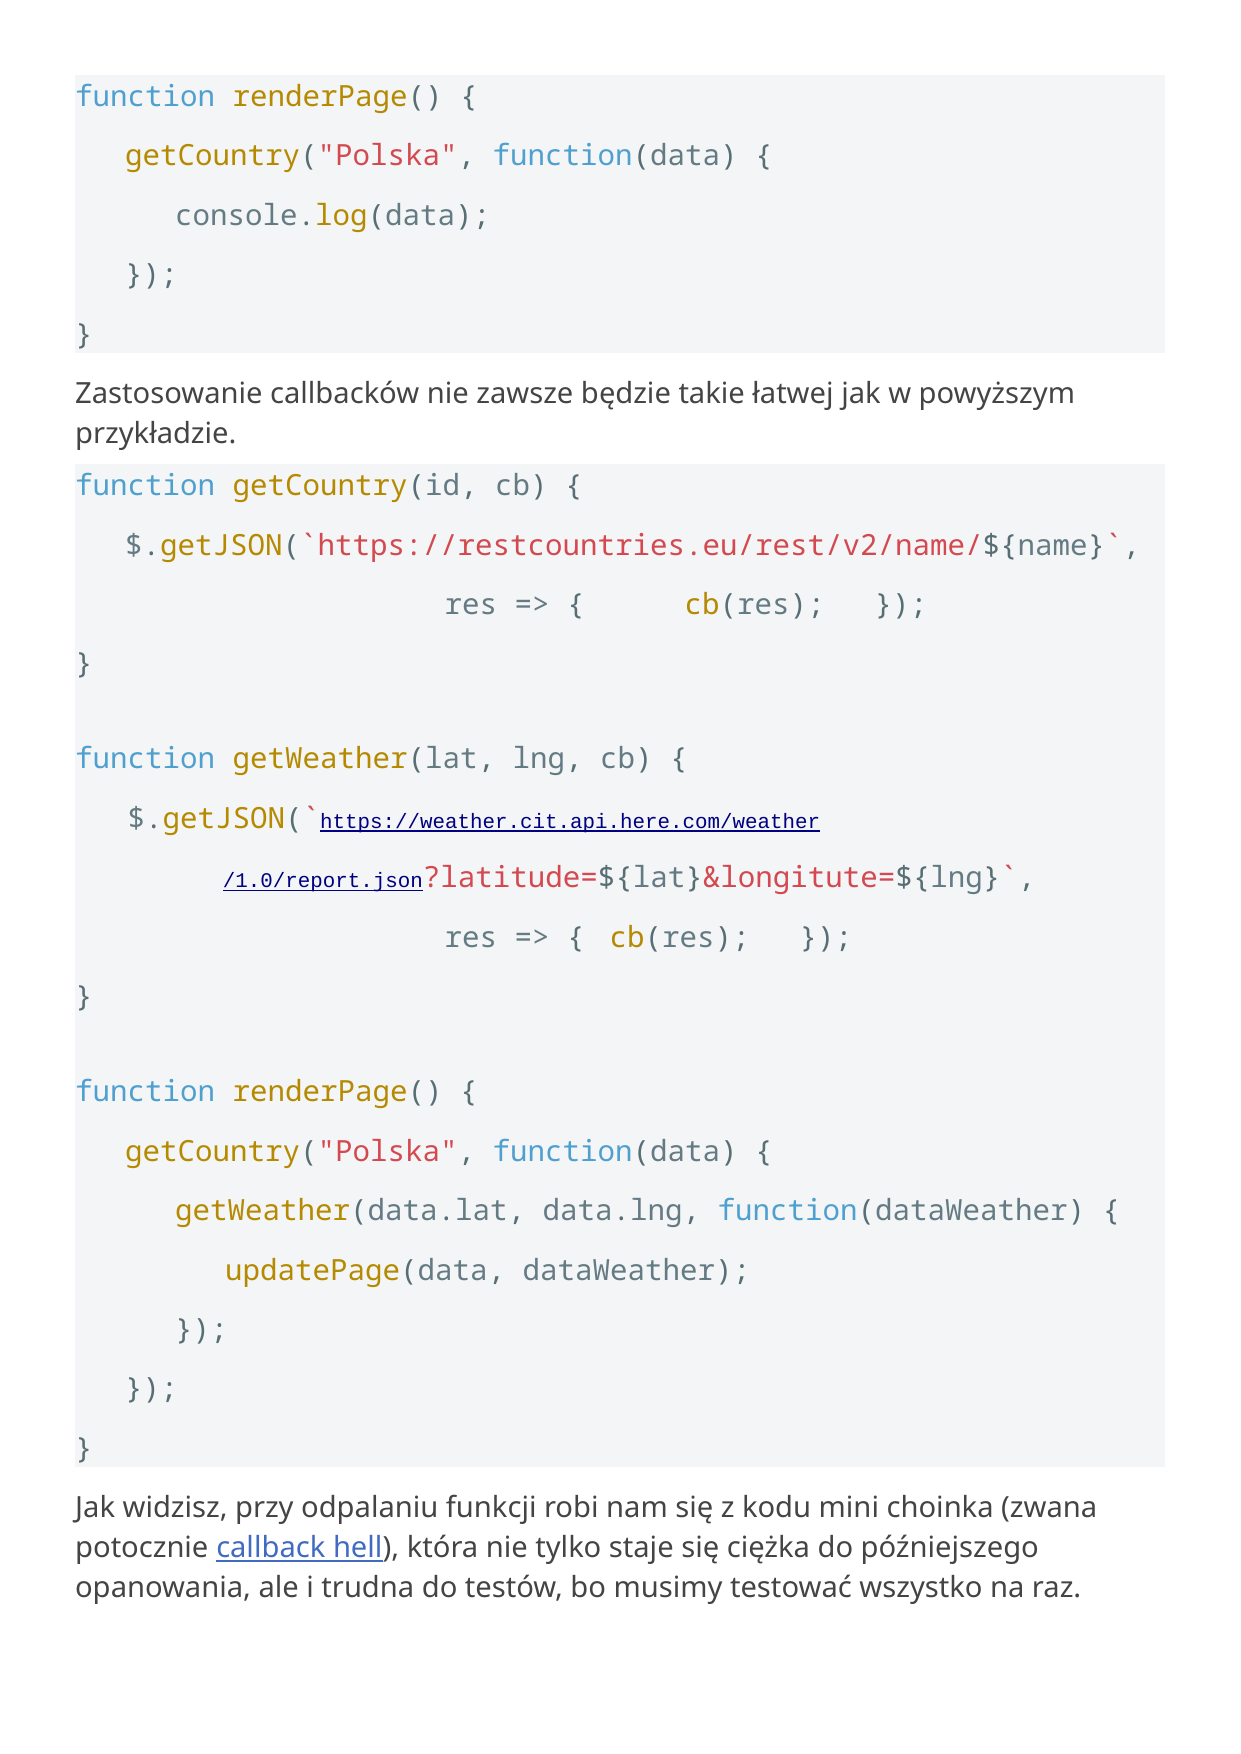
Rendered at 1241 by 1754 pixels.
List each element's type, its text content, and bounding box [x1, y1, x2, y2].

text } [75, 1427, 1165, 1467]
text }); [75, 1308, 1165, 1348]
text Zastosowanie callbacków nie zawsze będzie takie łatwej jak w powyższym przykładzie. [75, 372, 1165, 452]
text $.getJSON(`https://restcountries.eu/rest/v2/name/${name}`, [75, 524, 1165, 563]
text console.log(data); [75, 194, 1165, 234]
text }); [75, 253, 1165, 293]
text function getWeather(lat, lng, cb) { [75, 738, 1165, 777]
text function renderPage() { [75, 75, 1165, 115]
text $.getJSON(`https://weather.cit.api.here.com/weather [75, 797, 1165, 837]
text Jak widzisz, przy odpalaniu funkcji robi nam się z kodu mini choinka (zwana potocznie callback hell), która nie tylko staje się ciężka do późniejszego opanowania, ale i trudna do testów, bo musimy testować wszystko na raz. [75, 1487, 1165, 1606]
text }); [75, 1368, 1165, 1407]
text } [75, 313, 1165, 353]
text /1.0/report.json?latitude=${lat}&longitute=${lng}`, [75, 857, 1165, 896]
text res => { cb(res); }); [75, 583, 1165, 623]
text getCountry("Polska", function(data) { [75, 1130, 1165, 1169]
text function getCountry(id, cb) { [75, 464, 1165, 504]
text } [75, 976, 1165, 1015]
text res => { cb(res); }); [75, 916, 1165, 956]
text function renderPage() { [75, 1070, 1165, 1110]
text } [75, 643, 1165, 682]
text updatePage(data, dataWeather); [75, 1249, 1165, 1288]
text getCountry("Polska", function(data) { [75, 134, 1165, 174]
text getWeather(data.lat, data.lng, function(dataWeather) { [75, 1189, 1165, 1229]
